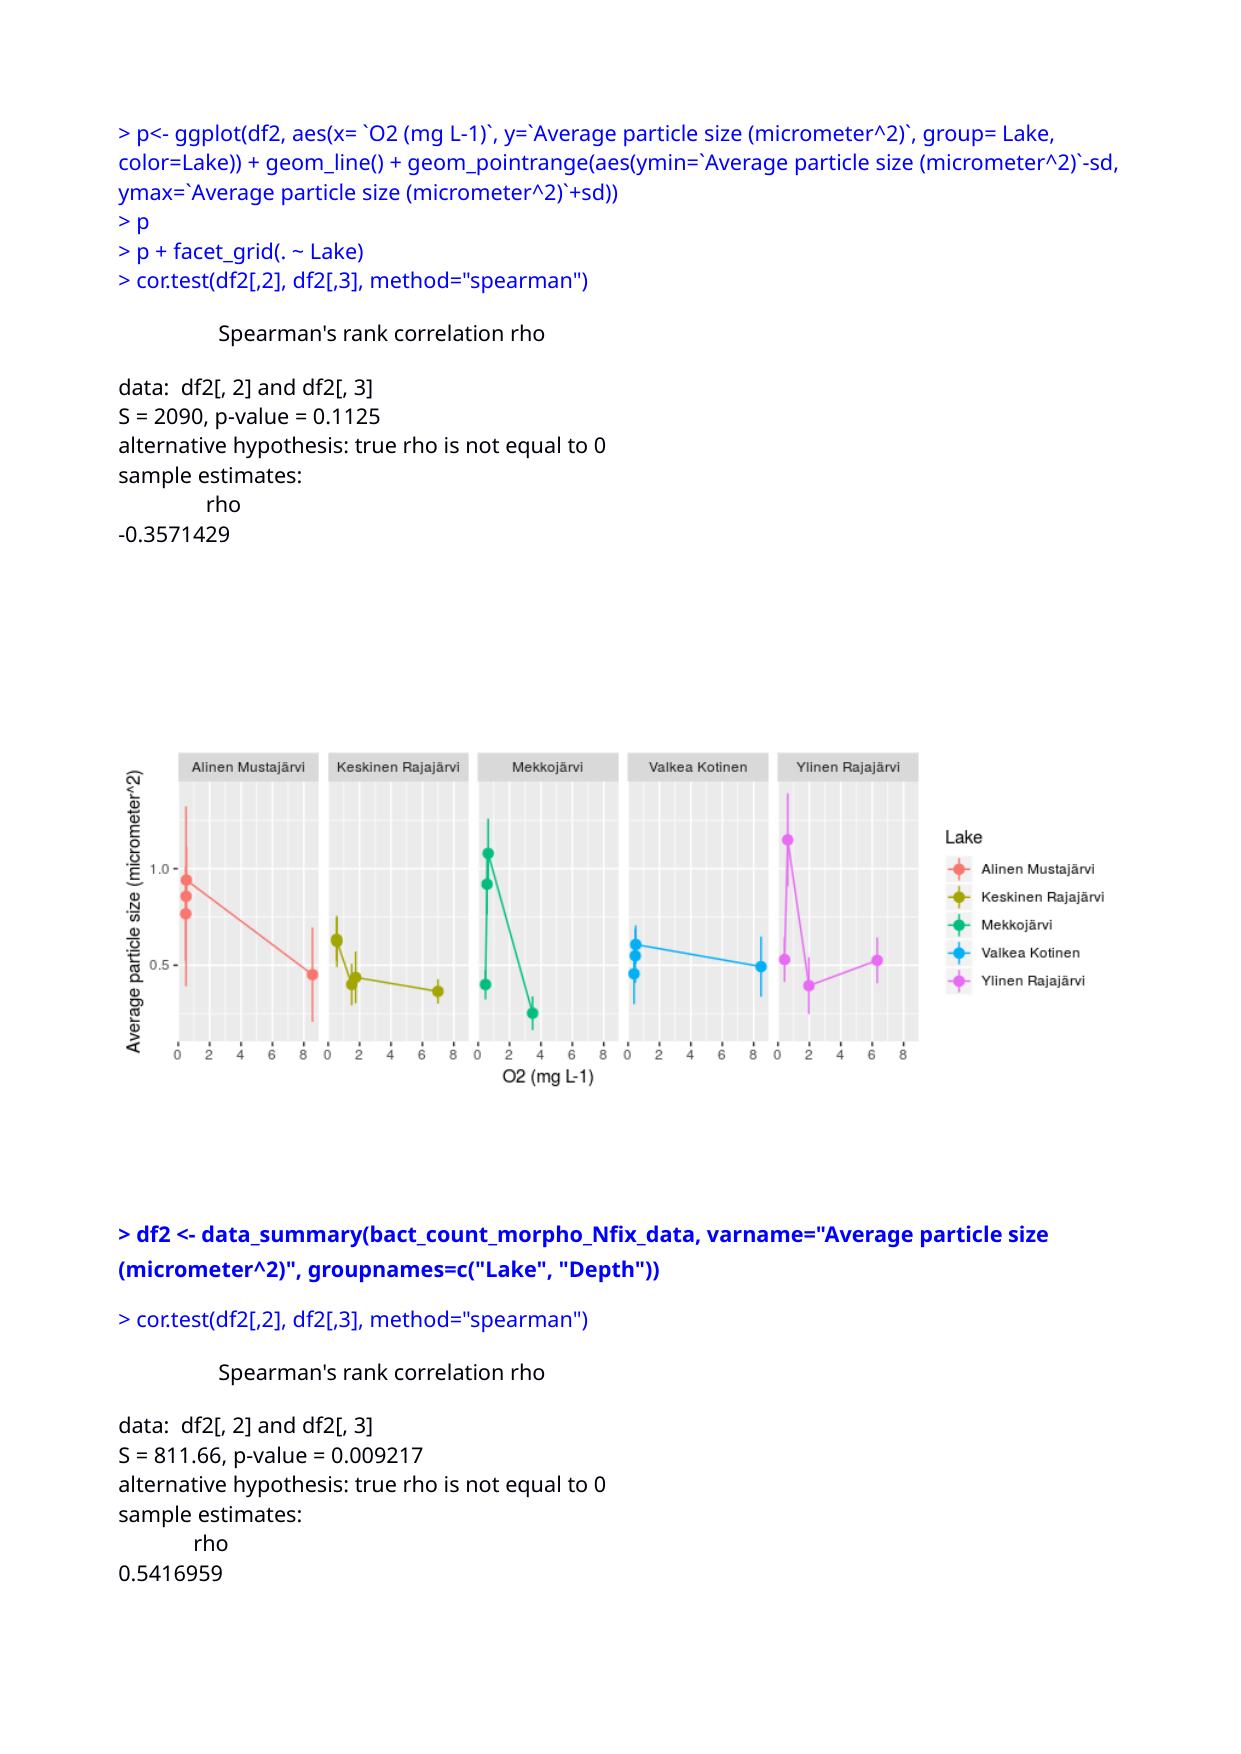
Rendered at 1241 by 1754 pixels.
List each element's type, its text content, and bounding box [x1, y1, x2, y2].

text alternative hypothesis: true rho is not equal to 0 [118, 1470, 1122, 1499]
text > p [118, 207, 1122, 236]
text -0.3571429 [118, 519, 1122, 549]
text rho [118, 490, 1122, 519]
text sample estimates: [118, 460, 1122, 490]
text sample estimates: [118, 1499, 1122, 1529]
text S = 811.66, p-value = 0.009217 [118, 1440, 1122, 1470]
text Spearman's rank correlation rho [118, 1358, 1122, 1387]
text data: df2[, 2] and df2[, 3] [118, 1411, 1122, 1440]
text > cor.test(df2[,2], df2[,3], method="spearman") [118, 266, 1122, 295]
picture [118, 745, 1123, 1096]
text rho [118, 1529, 1122, 1558]
text > p + facet_grid(. ~ Lake) [118, 236, 1122, 266]
text data: df2[, 2] and df2[, 3] [118, 372, 1122, 401]
text Spearman's rank correlation rho [118, 319, 1122, 348]
text > df2 <- data_summary(bact_count_morpho_Nfix_data, varname="Average particle size (micrometer^2)", groupnames=c("Lake", "Depth")) [118, 1219, 1122, 1284]
text > p<- ggplot(df2, aes(x= `O2 (mg L-1)`, y=`Average particle size (micrometer^2)`, group= Lake, color=Lake)) + geom_line() + geom_pointrange(aes(ymin=`Average particle size (micrometer^2)`-sd, ymax=`Average particle size (micrometer^2)`+sd)) [118, 118, 1122, 207]
text alternative hypothesis: true rho is not equal to 0 [118, 431, 1122, 460]
text > cor.test(df2[,2], df2[,3], method="spearman") [118, 1304, 1122, 1334]
text 0.5416959 [118, 1558, 1122, 1588]
text S = 2090, p-value = 0.1125 [118, 401, 1122, 431]
